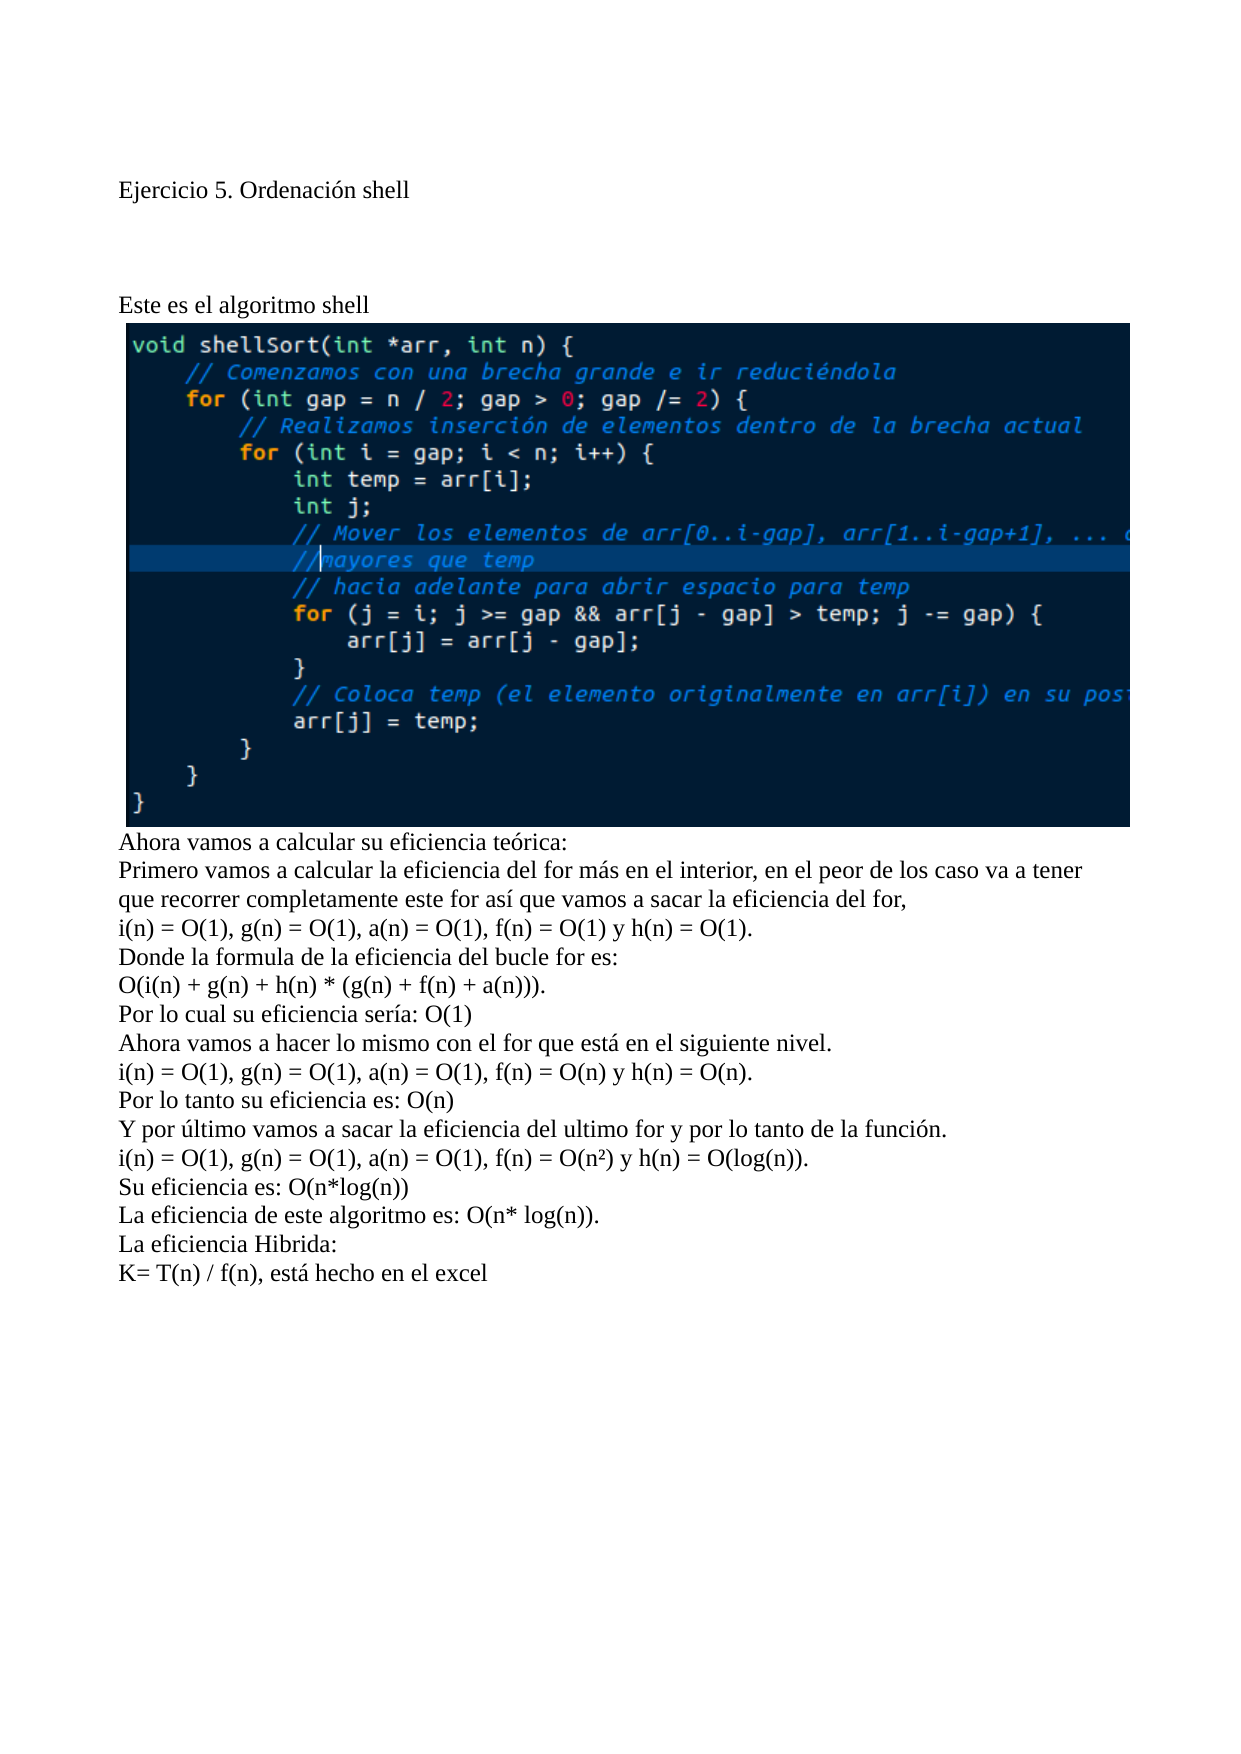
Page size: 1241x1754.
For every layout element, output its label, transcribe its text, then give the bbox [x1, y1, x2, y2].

text i(n) = O(1), g(n) = O(1), a(n) = O(1), f(n) = O(1) y h(n) = O(1). [118, 913, 1122, 942]
picture [126, 323, 1130, 827]
text K= T(n) / f(n), está hecho en el excel [118, 1258, 1122, 1287]
text Primero vamos a calcular la eficiencia del for más en el interior, en el peor de los caso va a tener que recorrer completamente este for así que vamos a sacar la eficiencia del for, [118, 855, 1122, 913]
text Donde la formula de la eficiencia del bucle for es: [118, 942, 1122, 970]
text Ejercicio 5. Ordenación shell [118, 176, 1122, 204]
text i(n) = O(1), g(n) = O(1), a(n) = O(1), f(n) = O(n) y h(n) = O(n). [118, 1057, 1122, 1085]
text Y por último vamos a sacar la eficiencia del ultimo for y por lo tanto de la función. [118, 1114, 1122, 1143]
text Ahora vamos a hacer lo mismo con el for que está en el siguiente nivel. [118, 1028, 1122, 1057]
text O(i(n) + g(n) + h(n) * (g(n) + f(n) + a(n))). [118, 970, 1122, 999]
text La eficiencia de este algoritmo es: O(n* log(n)). [118, 1200, 1122, 1229]
text Este es el algoritmo shell Ahora vamos a calcular su eficiencia teórica: [118, 291, 1122, 855]
text Por lo cual su eficiencia sería: O(1) [118, 999, 1122, 1028]
text La eficiencia Hibrida: [118, 1229, 1122, 1258]
text Por lo tanto su eficiencia es: O(n) [118, 1085, 1122, 1114]
text Su eficiencia es: O(n*log(n)) [118, 1172, 1122, 1200]
text i(n) = O(1), g(n) = O(1), a(n) = O(1), f(n) = O(n²) y h(n) = O(log(n)). [118, 1143, 1122, 1172]
